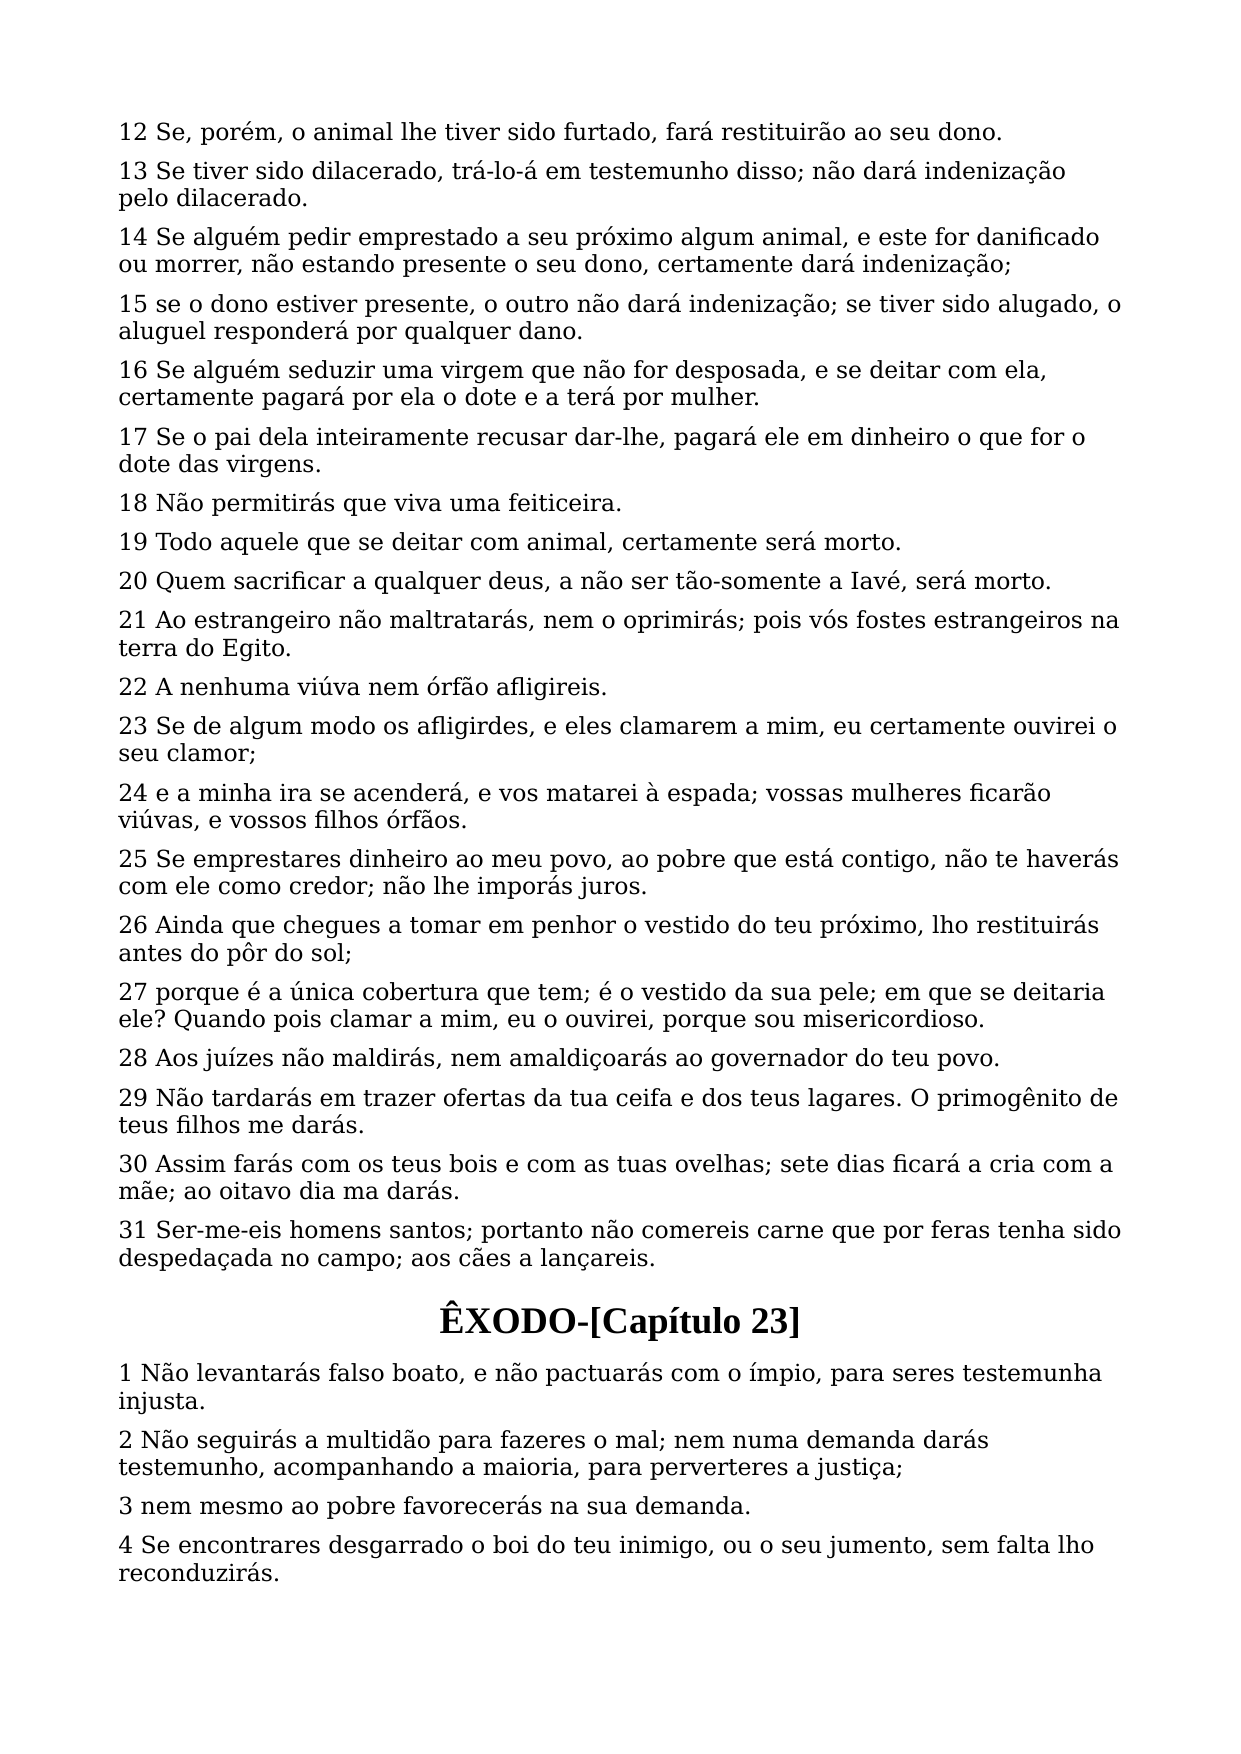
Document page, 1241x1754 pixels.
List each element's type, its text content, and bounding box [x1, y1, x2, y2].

text 15 se o dono estiver presente, o outro não dará indenização; se tiver sido alugado, o aluguel responderá por qualquer dano. [118, 290, 1122, 345]
text 30 Assim farás com os teus bois e com as tuas ovelhas; sete dias ficará a cria com a mãe; ao oitavo dia ma darás. [118, 1151, 1122, 1205]
text 27 porque é a única cobertura que tem; é o vestido da sua pele; em que se deitaria ele? Quando pois clamar a mim, eu o ouvirei, porque sou misericordioso. [118, 978, 1122, 1033]
text 25 Se emprestares dinheiro ao meu povo, ao pobre que está contigo, não te haverás com ele como credor; não lhe imporás juros. [118, 846, 1122, 900]
text 24 e a minha ira se acenderá, e vos matarei à espada; vossas mulheres ficarão viúvas, e vossos filhos órfãos. [118, 779, 1122, 834]
text 19 Todo aquele que se deitar com animal, certamente será morto. [118, 529, 1122, 556]
text 3 nem mesmo ao pobre favorecerás na sua demanda. [118, 1493, 1122, 1520]
text 18 Não permitirás que viva uma feiticeira. [118, 489, 1122, 517]
text 20 Quem sacrificar a qualquer deus, a não ser tão-somente a Iavé, será morto. [118, 568, 1122, 595]
text 29 Não tardarás em trazer ofertas da tua ceifa e dos teus lagares. O primogênito de teus filhos me darás. [118, 1084, 1122, 1139]
text 21 Ao estrangeiro não maltratarás, nem o oprimirás; pois vós fostes estrangeiros na terra do Egito. [118, 607, 1122, 662]
text 1 Não levantarás falso boato, e não pactuarás com o ímpio, para seres testemunha injusta. [118, 1360, 1122, 1414]
text 31 Ser-me-eis homens santos; portanto não comereis carne que por feras tenha sido despedaçada no campo; aos cães a lançareis. [118, 1217, 1122, 1272]
text 16 Se alguém seduzir uma virgem que não for desposada, e se deitar com ela, certamente pagará por ela o dote e a terá por mulher. [118, 357, 1122, 411]
text 26 Ainda que chegues a tomar em penhor o vestido do teu próximo, lho restituirás antes do pôr do sol; [118, 912, 1122, 967]
text 17 Se o pai dela inteiramente recusar dar-lhe, pagará ele em dinheiro o que for o dote das virgens. [118, 423, 1122, 478]
text 23 Se de algum modo os afligirdes, e eles clamarem a mim, eu certamente ouvirei o seu clamor; [118, 713, 1122, 767]
text 4 Se encontrares desgarrado o boi do teu inimigo, ou o seu jumento, sem falta lho reconduzirás. [118, 1532, 1122, 1587]
text 14 Se alguém pedir emprestado a seu próximo algum animal, e este for danificado ou morrer, não estando presente o seu dono, certamente dará indenização; [118, 224, 1122, 278]
text 28 Aos juízes não maldirás, nem amaldiçoarás ao governador do teu povo. [118, 1045, 1122, 1072]
text 12 Se, porém, o animal lhe tiver sido furtado, fará restituirão ao seu dono. [118, 118, 1122, 145]
text 13 Se tiver sido dilacerado, trá-lo-á em testemunho disso; não dará indenização pelo dilacerado. [118, 157, 1122, 212]
text 22 A nenhuma viúva nem órfão afligireis. [118, 673, 1122, 701]
text 2 Não seguirás a multidão para fazeres o mal; nem numa demanda darás testemunho, acompanhando a maioria, para perverteres a justiça; [118, 1426, 1122, 1481]
subtitle ÊXODO-[Capítulo 23] [118, 1298, 1122, 1342]
